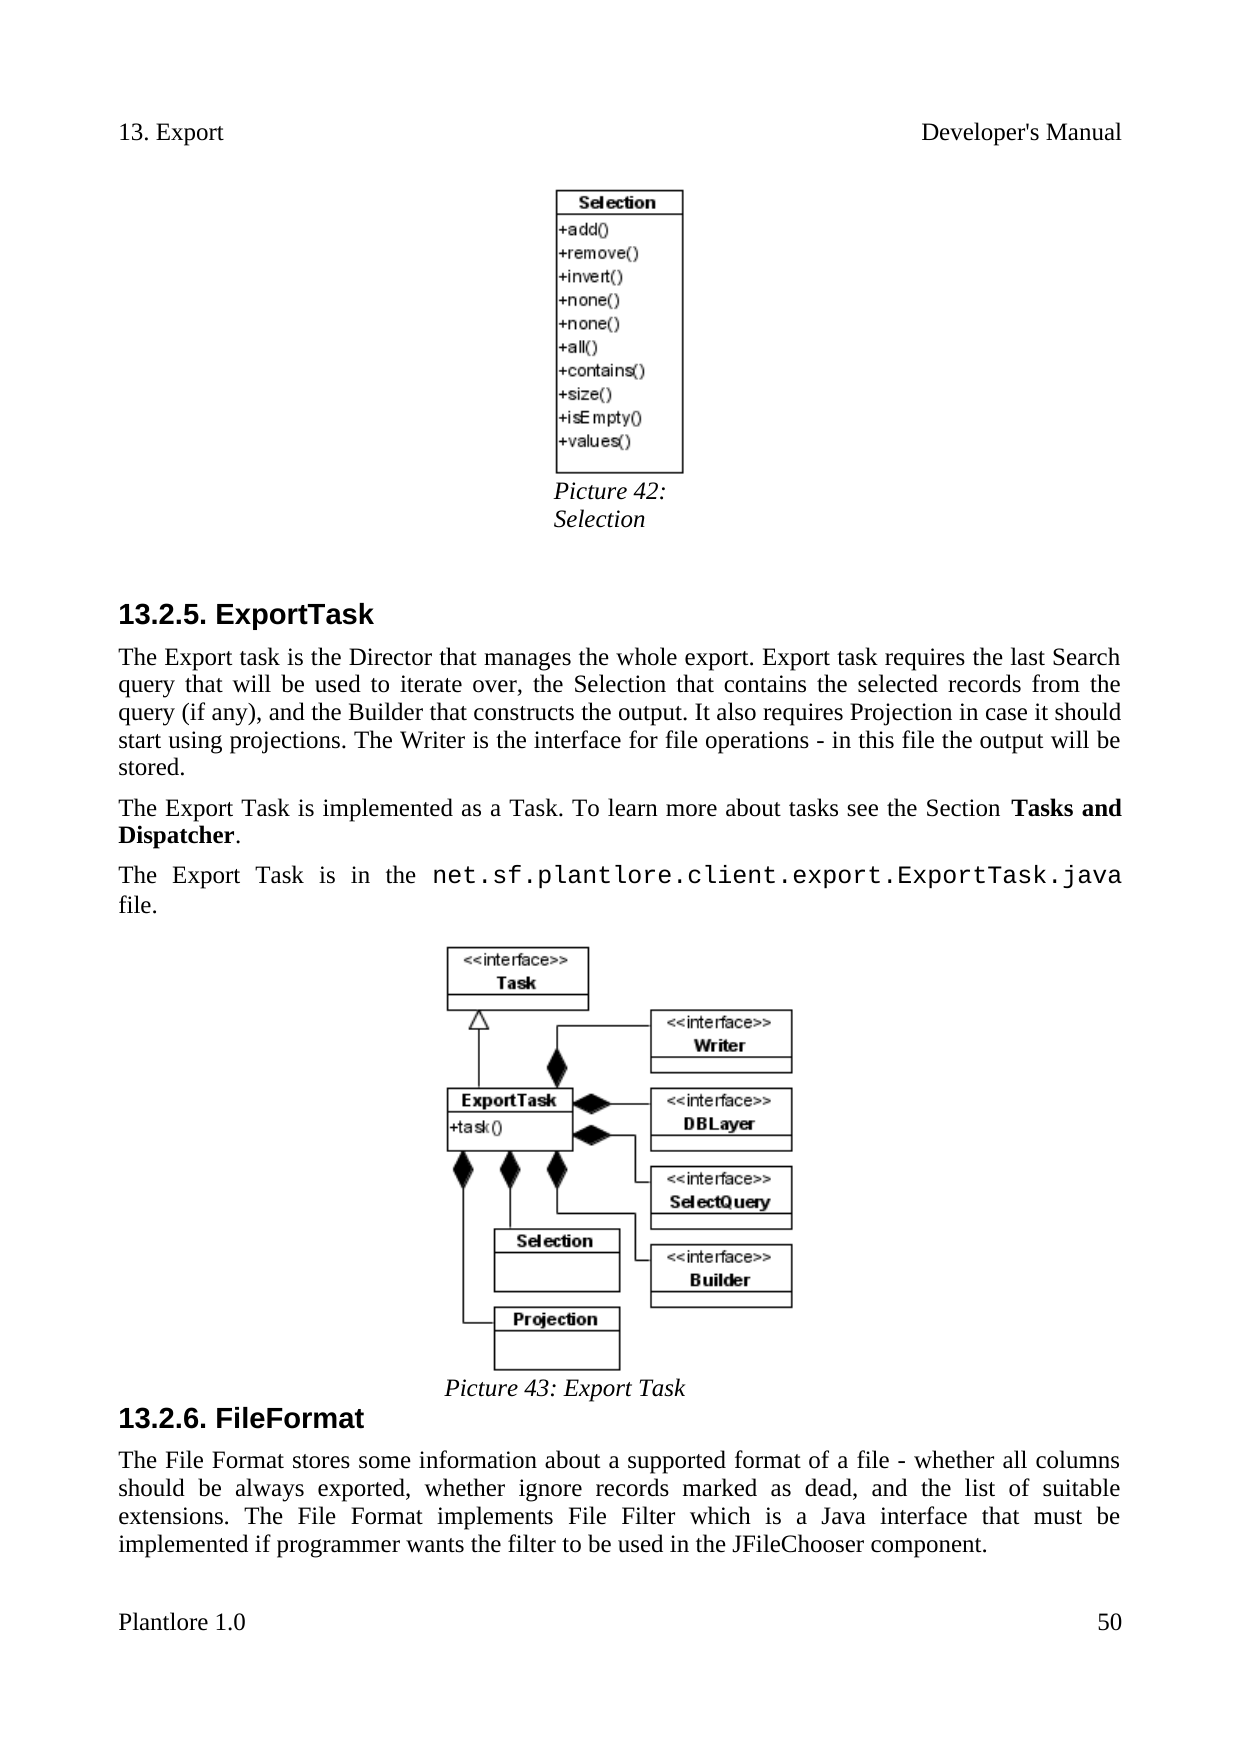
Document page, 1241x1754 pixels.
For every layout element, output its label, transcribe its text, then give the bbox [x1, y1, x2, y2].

text The Export task is the Director that manages the whole export. Export task requires the last Search query that will be used to iterate over, the Selection that contains the selected records from the query (if any), and the Builder that constructs the output. It also requires Projection in case it should start using projections. The Writer is the interface for file operations - in this file the output will be stored. [118, 643, 1122, 781]
text The Export Task is implemented as a Task. To learn more about tasks see the Section Tasks and Dispatcher. [118, 794, 1122, 849]
picture [553, 187, 687, 477]
text The Export Task is in the net.sf.plantlore.client.export.ExportTask.java file. [118, 862, 1122, 919]
text The File Format stores some information about a supported format of a file - whether all columns should be always exported, whether ignore records marked as dead, and the list of suitable extensions. The File Format implements File Filter which is a Java interface that must be implemented if programmer wants the filter to be used in the JFileChooser component. [118, 1447, 1122, 1557]
text Picture 43: Export Task [444, 1374, 796, 1402]
subtitle 13.2.5. ExportTask [118, 598, 1122, 630]
picture [444, 944, 796, 1374]
subtitle [444, 932, 796, 944]
text Picture 42: Selection [554, 477, 686, 532]
subtitle 13.2.6. FileFormat [118, 957, 1122, 1434]
